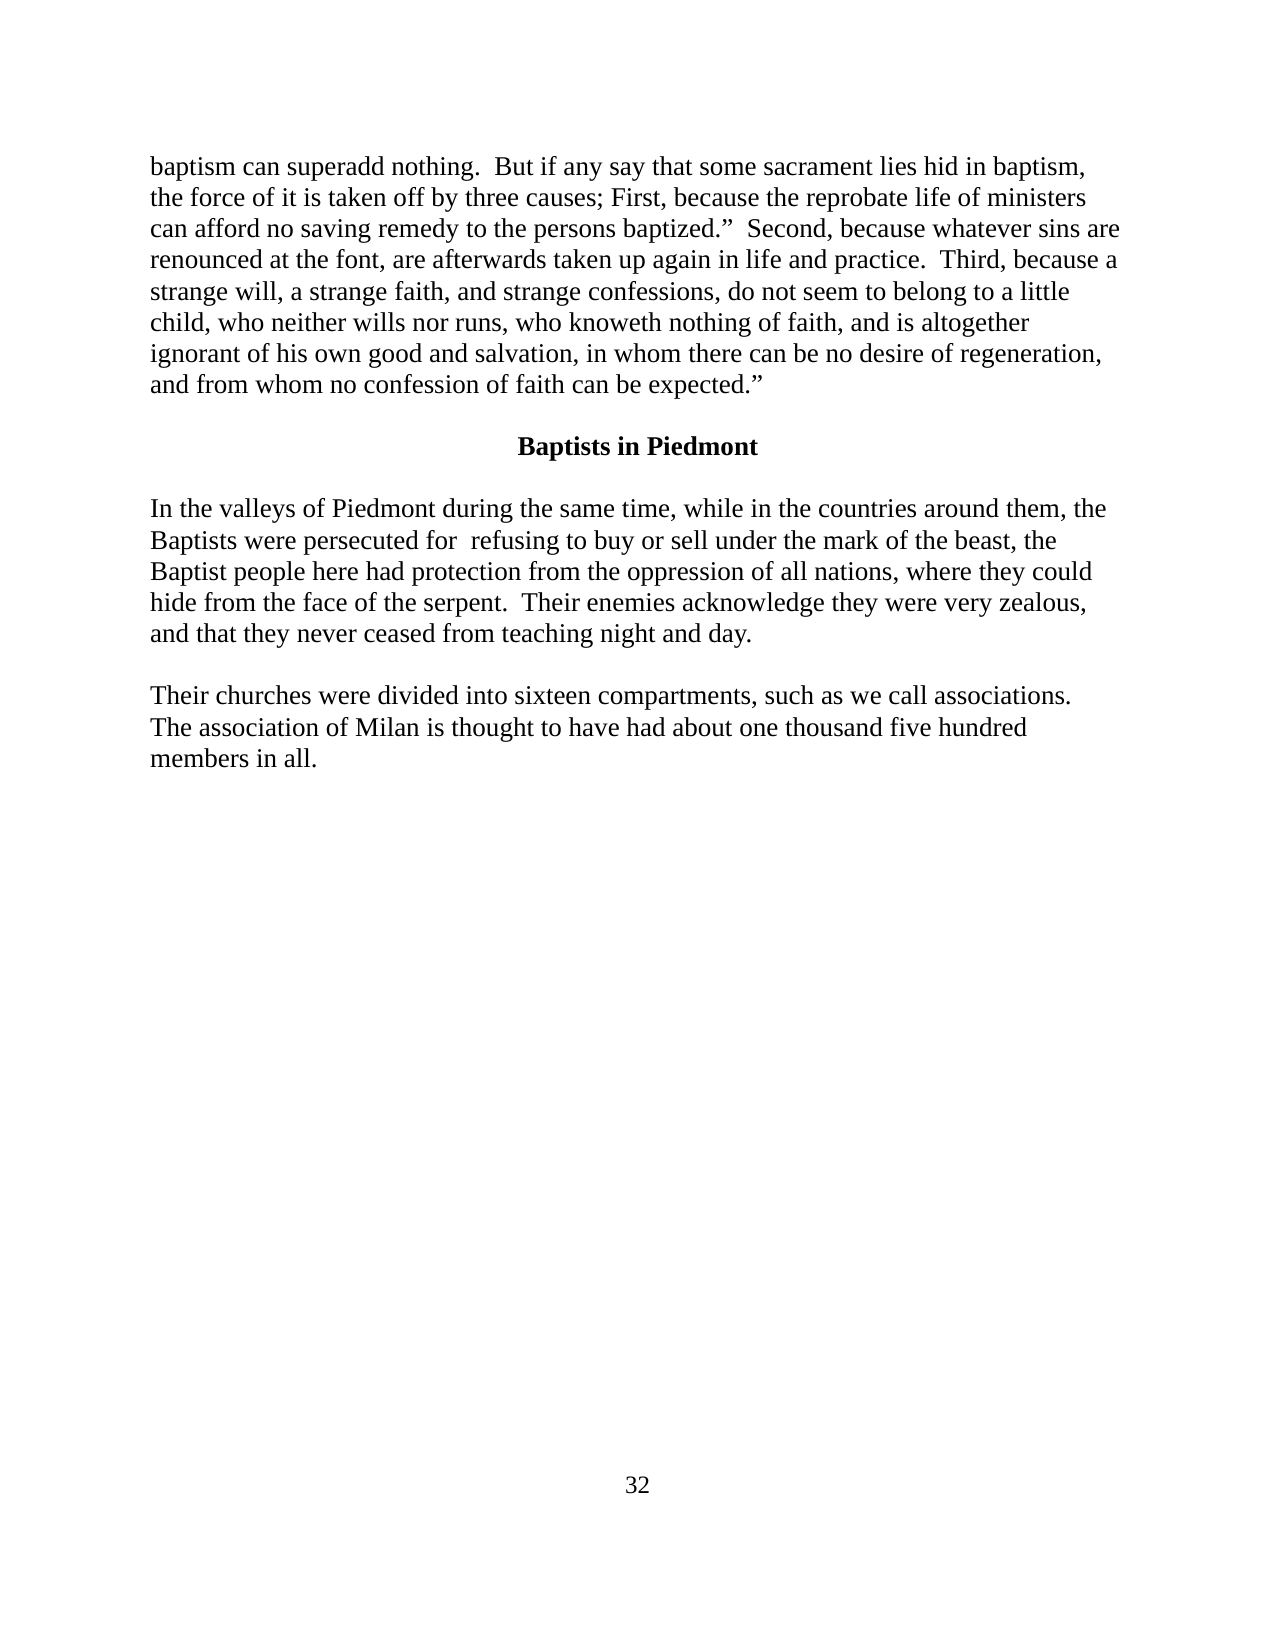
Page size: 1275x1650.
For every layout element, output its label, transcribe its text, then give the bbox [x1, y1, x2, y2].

text Their churches were divided into sixteen compartments, such as we call associations. The association of Milan is thought to have had about one thousand five hundred members in all. [150, 679, 1125, 773]
text Baptists in Piedmont [150, 430, 1125, 461]
text baptism can superadd nothing. But if any say that some sacrament lies hid in baptism, the force of it is taken off by three causes; First, because the reprobate life of ministers can afford no saving remedy to the persons baptized.” Second, because whatever sins are renounced at the font, are afterwards taken up again in life and practice. Third, because a strange will, a strange faith, and strange confessions, do not seem to belong to a little child, who neither wills nor runs, who knoweth nothing of faith, and is altogether ignorant of his own good and salvation, in whom there can be no desire of regeneration, and from whom no confession of faith can be expected.” [150, 150, 1125, 399]
text In the valleys of Piedmont during the same time, while in the countries around them, the Baptists were persecuted for refusing to buy or sell under the mark of the beast, the Baptist people here had protection from the oppression of all nations, where they could hide from the face of the serpent. Their enemies acknowledge they were very zealous, and that they never ceased from teaching night and day. [150, 493, 1125, 648]
